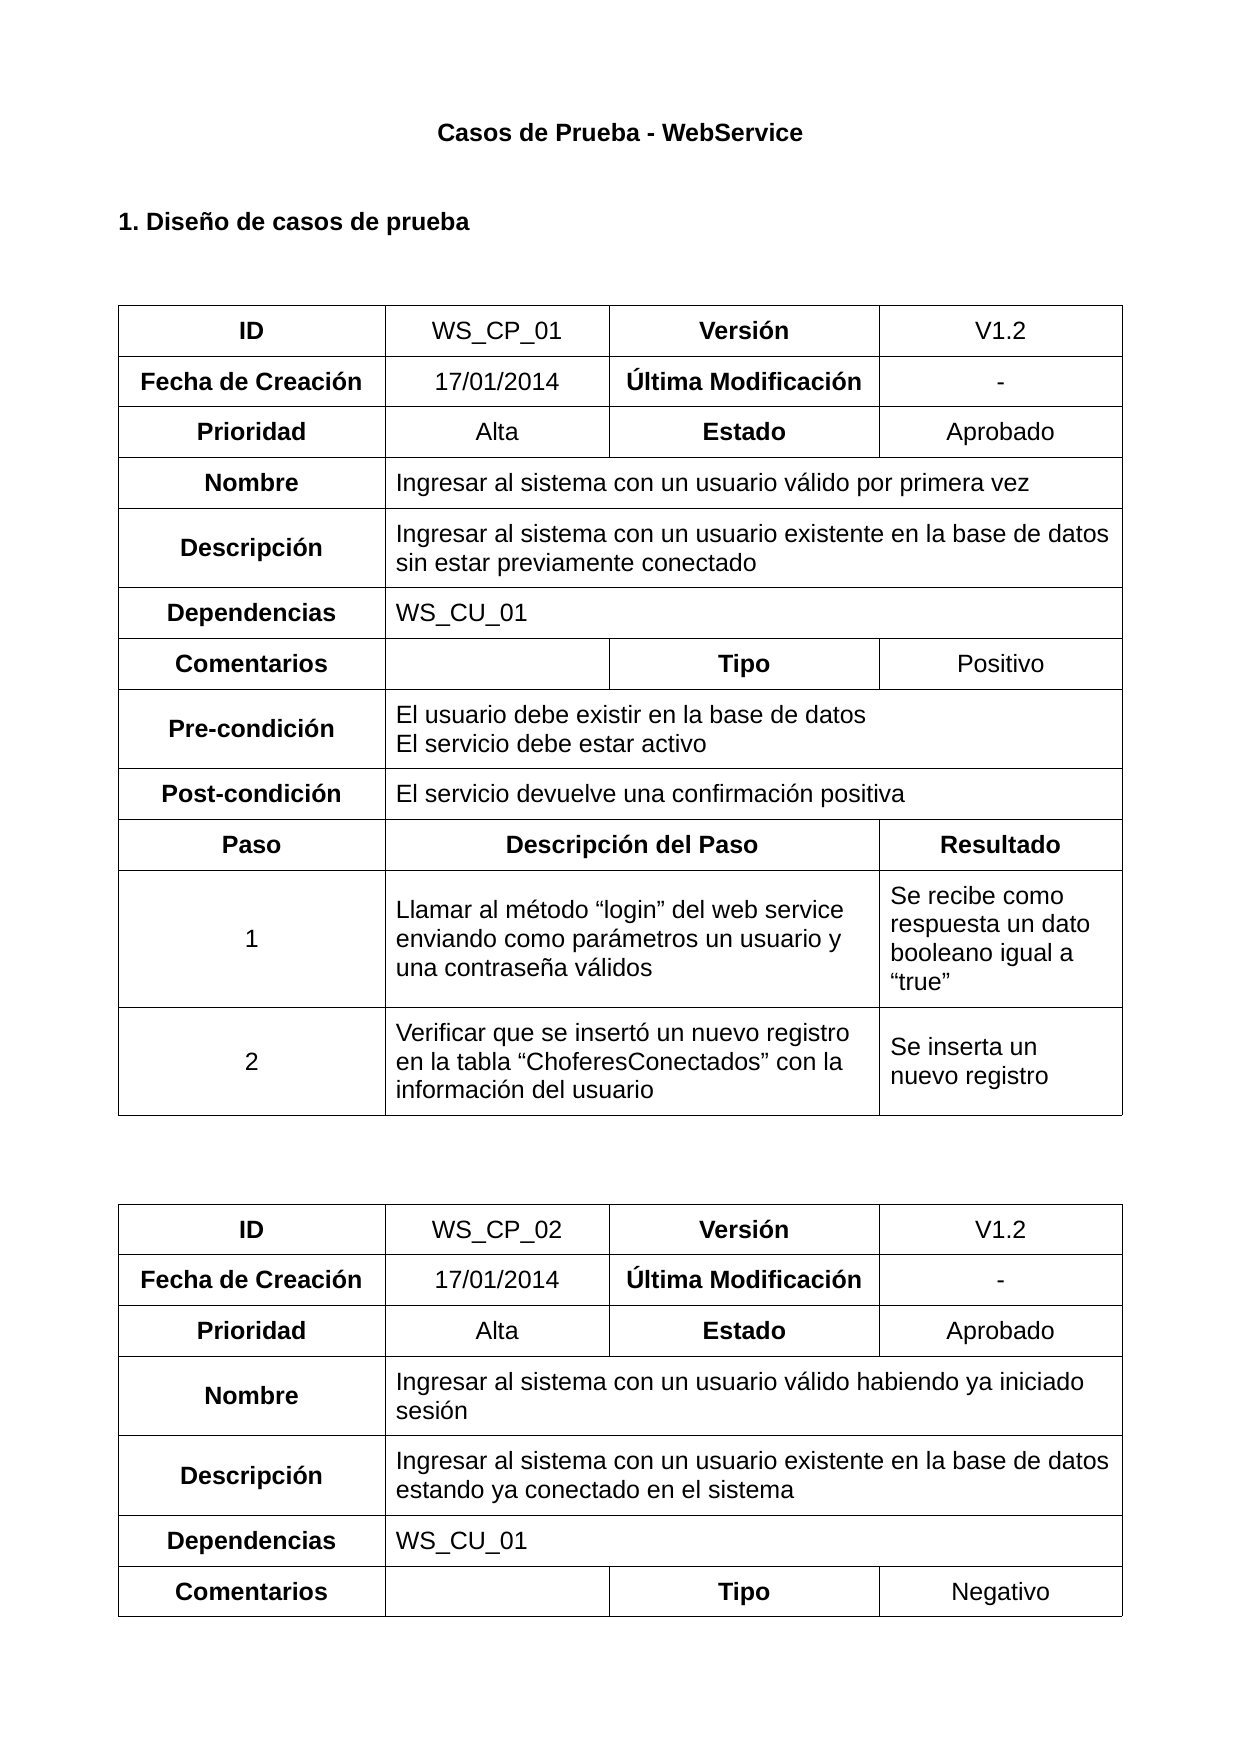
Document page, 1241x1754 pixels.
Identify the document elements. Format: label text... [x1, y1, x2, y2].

table_cell Ingresar al sistema con un usuario existente en la base de datos sin estar previamente conectado [386, 509, 1122, 587]
table_cell Última Modificación [610, 357, 879, 406]
table_cell 1 [119, 871, 385, 1007]
table_cell 17/01/2014 [386, 357, 609, 406]
table_cell Dependencias [119, 1516, 385, 1566]
table_cell Prioridad [119, 407, 385, 457]
table_cell Tipo [610, 639, 879, 689]
table_header Versión [610, 1205, 879, 1254]
table_cell Tipo [610, 1567, 879, 1616]
table_cell Alta [386, 407, 609, 457]
table_cell WS_CU_01 [386, 1516, 1122, 1566]
table_header WS_CP_02 [386, 1205, 609, 1254]
table_cell El servicio devuelve una confirmación positiva [386, 769, 1122, 819]
table_cell Post-condición [119, 769, 385, 819]
table_cell [386, 1567, 609, 1616]
table_cell Positivo [880, 639, 1122, 689]
table_cell Dependencias [119, 588, 385, 638]
table_cell Resultado [880, 820, 1122, 870]
table_cell Pre-condición [119, 690, 385, 768]
table_cell WS_CU_01 [386, 588, 1122, 638]
table_cell El usuario debe existir en la base de datos El servicio debe estar activo [386, 690, 1122, 768]
table_cell Ingresar al sistema con un usuario válido habiendo ya iniciado sesión [386, 1357, 1122, 1435]
table_cell Última Modificación [610, 1255, 879, 1305]
table_cell Alta [386, 1306, 609, 1356]
table_cell Estado [610, 1306, 879, 1356]
table_cell Paso [119, 820, 385, 870]
table_cell - [880, 1255, 1122, 1305]
table_cell Ingresar al sistema con un usuario válido por primera vez [386, 458, 1122, 508]
table_cell Fecha de Creación [119, 357, 385, 406]
table_cell Descripción [119, 1436, 385, 1515]
table_cell Ingresar al sistema con un usuario existente en la base de datos estando ya conectado en el sistema [386, 1436, 1122, 1515]
table_cell Descripción [119, 509, 385, 587]
table_cell 2 [119, 1008, 385, 1115]
table_cell [386, 639, 609, 689]
table_cell Fecha de Creación [119, 1255, 385, 1305]
table_cell Descripción del Paso [386, 820, 879, 870]
table_header WS_CP_01 [386, 306, 609, 356]
text Casos de Prueba - WebService [118, 118, 1122, 147]
table_cell Estado [610, 407, 879, 457]
table_cell 17/01/2014 [386, 1255, 609, 1305]
table_cell Prioridad [119, 1306, 385, 1356]
table_cell Comentarios [119, 639, 385, 689]
table_cell Verificar que se insertó un nuevo registro en la tabla “ChoferesConectados” con la información del usuario [386, 1008, 879, 1115]
table_header ID [119, 306, 385, 356]
table_header Versión [610, 306, 879, 356]
table_cell Nombre [119, 1357, 385, 1435]
table_cell Se recibe como respuesta un dato booleano igual a “true” [880, 871, 1122, 1007]
table_cell Comentarios [119, 1567, 385, 1616]
table_cell Negativo [880, 1567, 1122, 1616]
table_cell Nombre [119, 458, 385, 508]
table_cell Se inserta un nuevo registro [880, 1008, 1122, 1115]
table_header V1.2 [880, 1205, 1122, 1254]
table_header V1.2 [880, 306, 1122, 356]
table_cell Aprobado [880, 1306, 1122, 1356]
table_cell Llamar al método “login” del web service enviando como parámetros un usuario y una contraseña válidos [386, 871, 879, 1007]
text 1. Diseño de casos de prueba [118, 207, 1122, 236]
table_header ID [119, 1205, 385, 1254]
table_cell Aprobado [880, 407, 1122, 457]
table_cell - [880, 357, 1122, 406]
